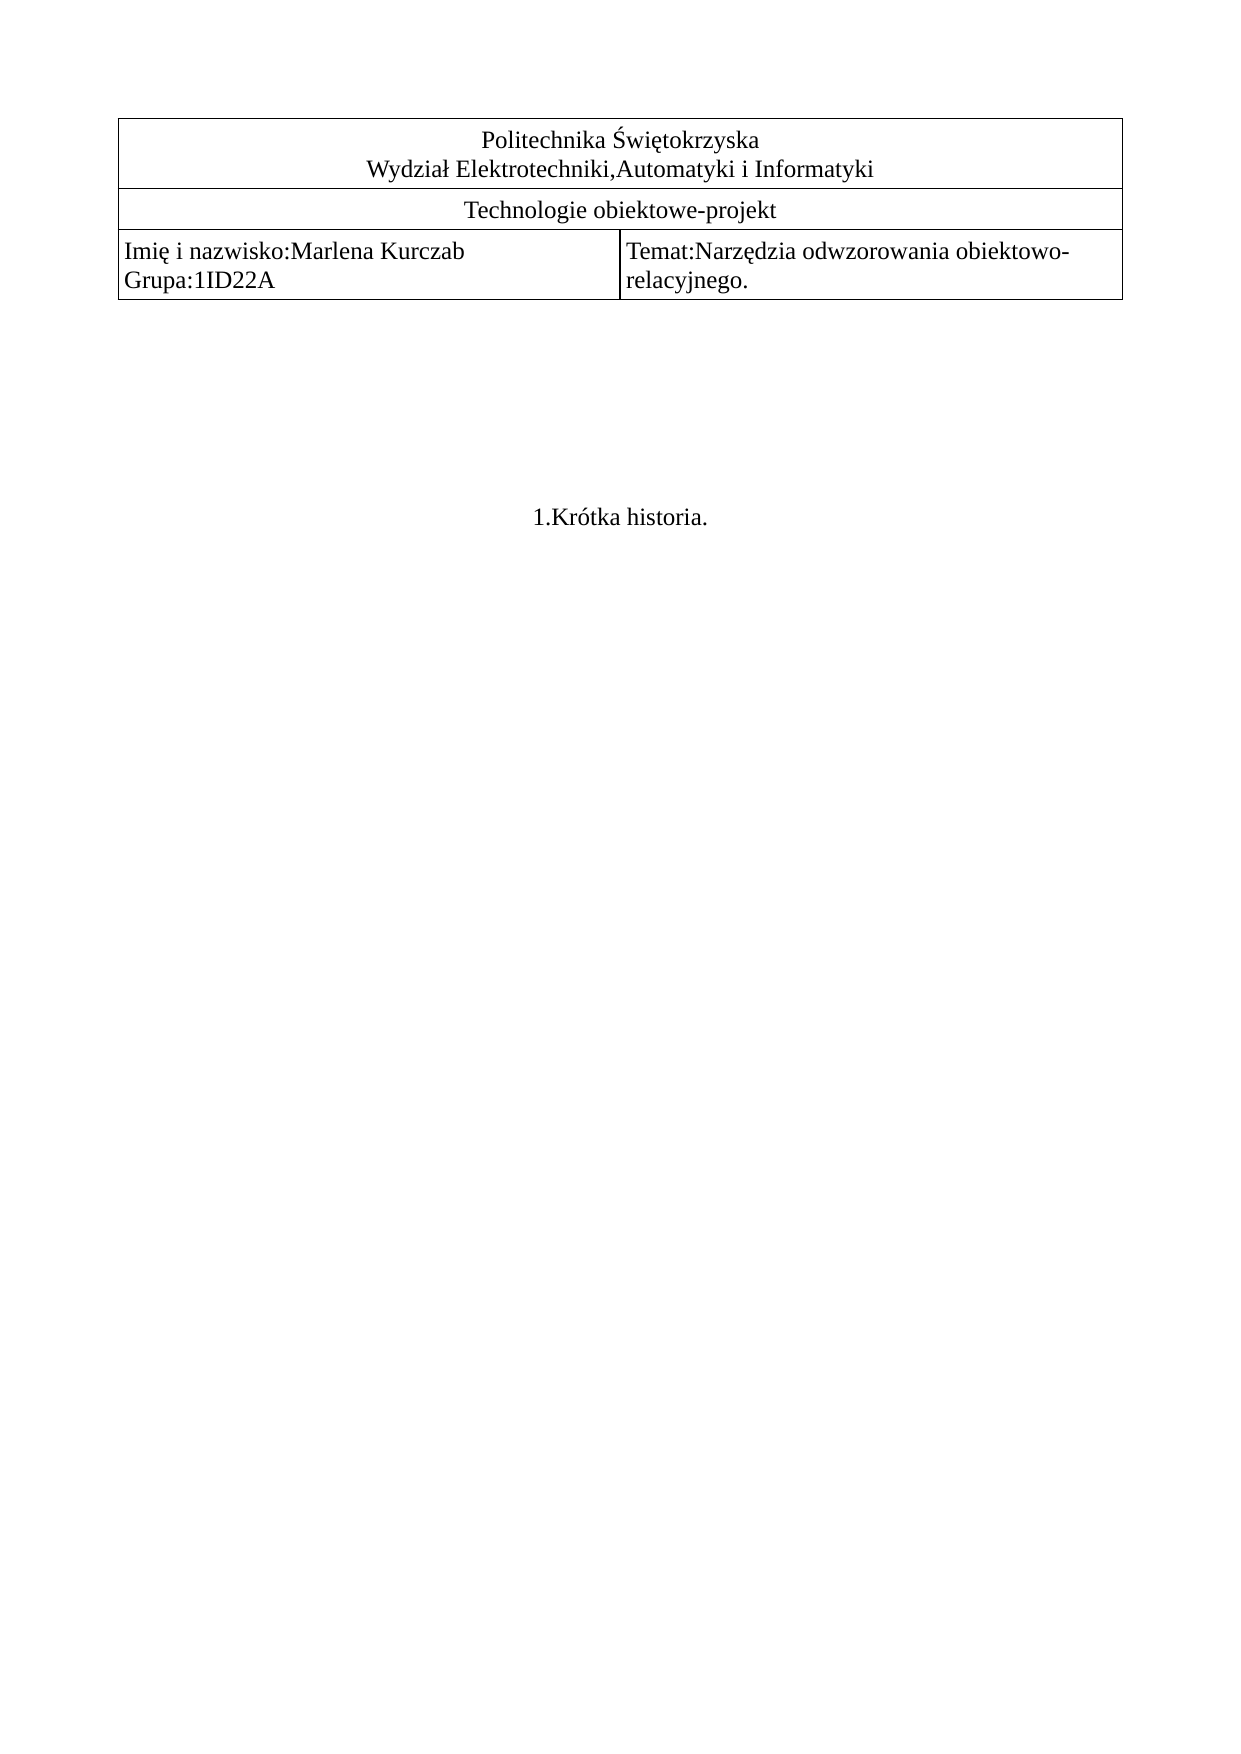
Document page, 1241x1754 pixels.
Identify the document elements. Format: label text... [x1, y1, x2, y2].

text 1.Krótka historia. [118, 502, 1122, 530]
table_header Politechnika Świętokrzyska Wydział Elektrotechniki,Automatyki i Informatyki [119, 119, 1122, 188]
table_cell Imię i nazwisko:Marlena Kurczab Grupa:1ID22A [119, 230, 619, 299]
table_cell Temat:Narzędzia odwzorowania obiektowo-relacyjnego. [621, 230, 1122, 299]
table_cell Technologie obiektowe-projekt [119, 189, 1122, 229]
